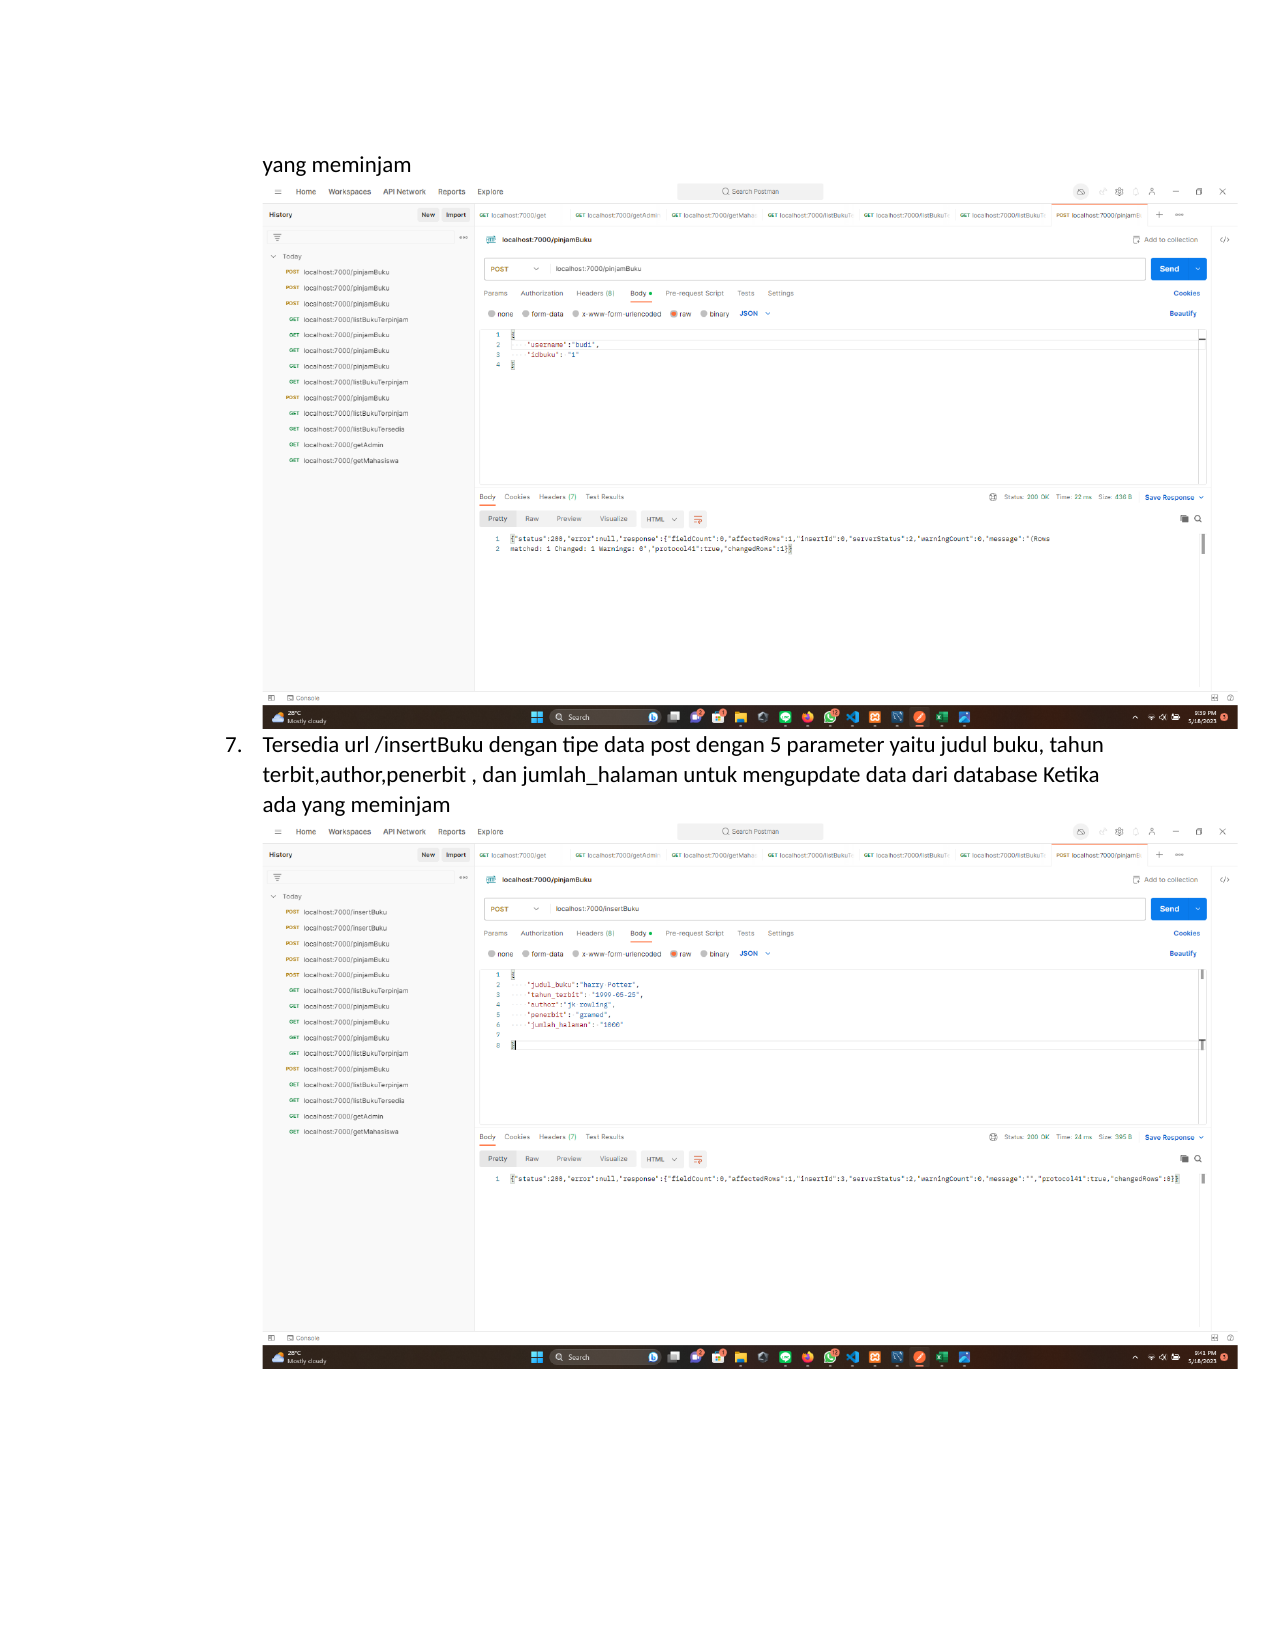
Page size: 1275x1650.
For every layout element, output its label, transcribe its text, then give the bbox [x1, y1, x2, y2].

list yang meminjam [225, 150, 1125, 728]
list Tersedia url /insertBuku dengan tipe data post dengan 5 parameter yaitu judul buku, tahun terbit,author,penerbit , dan jumlah_halaman untuk mengupdate data dari database Ketika ada yang meminjam [225, 730, 1125, 1368]
